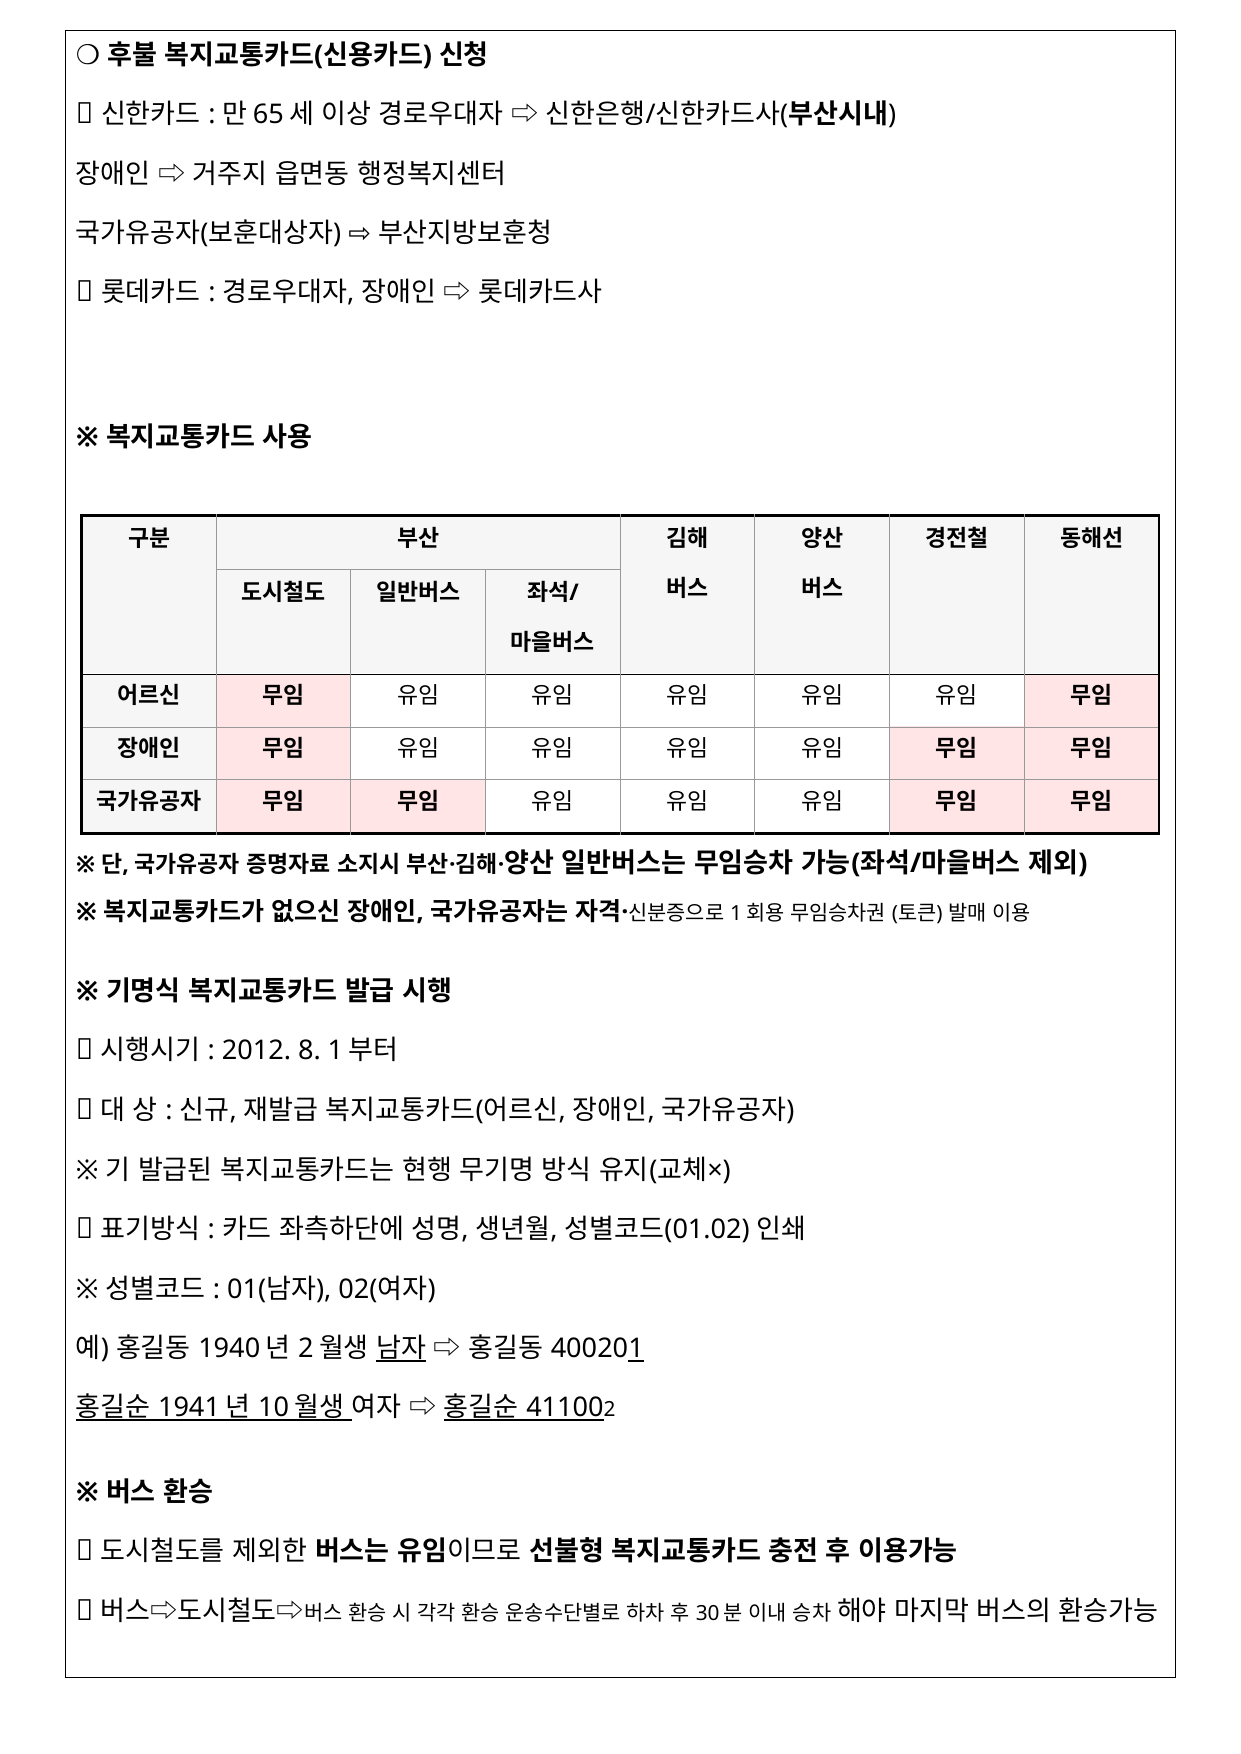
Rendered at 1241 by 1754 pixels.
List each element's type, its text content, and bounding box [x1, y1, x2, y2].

table_header 구분 [83, 517, 216, 673]
table_cell 무임 [217, 780, 350, 832]
table_cell 무임 [1025, 780, 1158, 832]
table_cell 유임 [755, 675, 889, 726]
table_cell 일반버스 [351, 570, 485, 673]
table_cell 무임 [351, 780, 485, 832]
table_cell ❍ 후불 복지교통카드(신용카드) 신청  신한카드 : 만65세 이상 경로우대자 ⇨ 신한은행/신한카드사(부산시내) 장애인 ⇨ 거주지 읍면동 행정복지센터 국가유공자(보훈대상자) ⇨ 부산지방보훈청  롯데카드 : 경로우대자, 장애인 ⇨ 롯데카드사 ※ 복지교통카드 사용 ※ 단, 국가유공자 증명자료 소지시 부산·김해·양산 일반버스는 무임승차 가능(좌석/마을버스 제외) ※ 복지교통카드가 없으신 장애인, 국가유공자는 자격·신분증으로 1회용 무임승차권 (토큰) 발매 이용 ※ 기명식 복지교통카드 발급 시행  시행시기 : 2012. 8. 1부터  대 상 : 신규, 재발급 복지교통카드(어르신, 장애인, 국가유공자) ※ 기 발급된 복지교통카드는 현행 무기명 방식 유지(교체×)  표기방식 : 카드 좌측하단에 성명, 생년월, 성별코드(01.02) 인쇄 ※ 성별코드 : 01(남자), 02(여자) 예) 홍길동 1940년 2월생 남자 ⇨ 홍길동 400201 홍길순 1941년 10월생 여자 ⇨ 홍길순 411002 ※ 버스 환승  도시철도를 제외한 버스는 유임이므로 선불형 복지교통카드 충전 후 이용가능  버스⇨도시철도⇨버스 환승 시 각각 환승 운송수단별로 하차 후 30분 이내 승차 해야 마지막 버스의 환승가능 [66, 31, 1175, 1677]
table_cell 무임 [1025, 675, 1158, 726]
table_cell 어르신 [83, 675, 216, 726]
table_cell 유임 [351, 728, 485, 779]
table_cell 좌석/마을버스 [486, 570, 620, 673]
table_cell 무임 [1025, 728, 1158, 779]
table_cell 무임 [890, 780, 1024, 832]
table_cell 유임 [755, 728, 889, 779]
table_cell 무임 [217, 728, 350, 779]
table_header 양산 버스 [755, 517, 889, 673]
table_header 김해 버스 [621, 517, 754, 673]
table_cell 유임 [486, 780, 620, 832]
table_cell 무임 [890, 728, 1024, 779]
table_header 동해선 [1025, 517, 1158, 673]
table_cell 무임 [217, 675, 350, 726]
table_cell 유임 [755, 780, 889, 832]
table_cell 유임 [621, 780, 754, 832]
table_cell 장애인 [83, 728, 216, 779]
table_cell 유임 [621, 728, 754, 779]
table_cell 유임 [890, 675, 1024, 726]
table_cell 도시철도 [217, 570, 350, 673]
table_cell 유임 [351, 675, 485, 726]
table_header 부산 [217, 517, 620, 569]
table_cell 유임 [621, 675, 754, 726]
table_cell 국가유공자 [83, 780, 216, 832]
table_cell 유임 [486, 728, 620, 779]
table_header 경전철 [890, 517, 1024, 673]
table_cell 유임 [486, 675, 620, 726]
